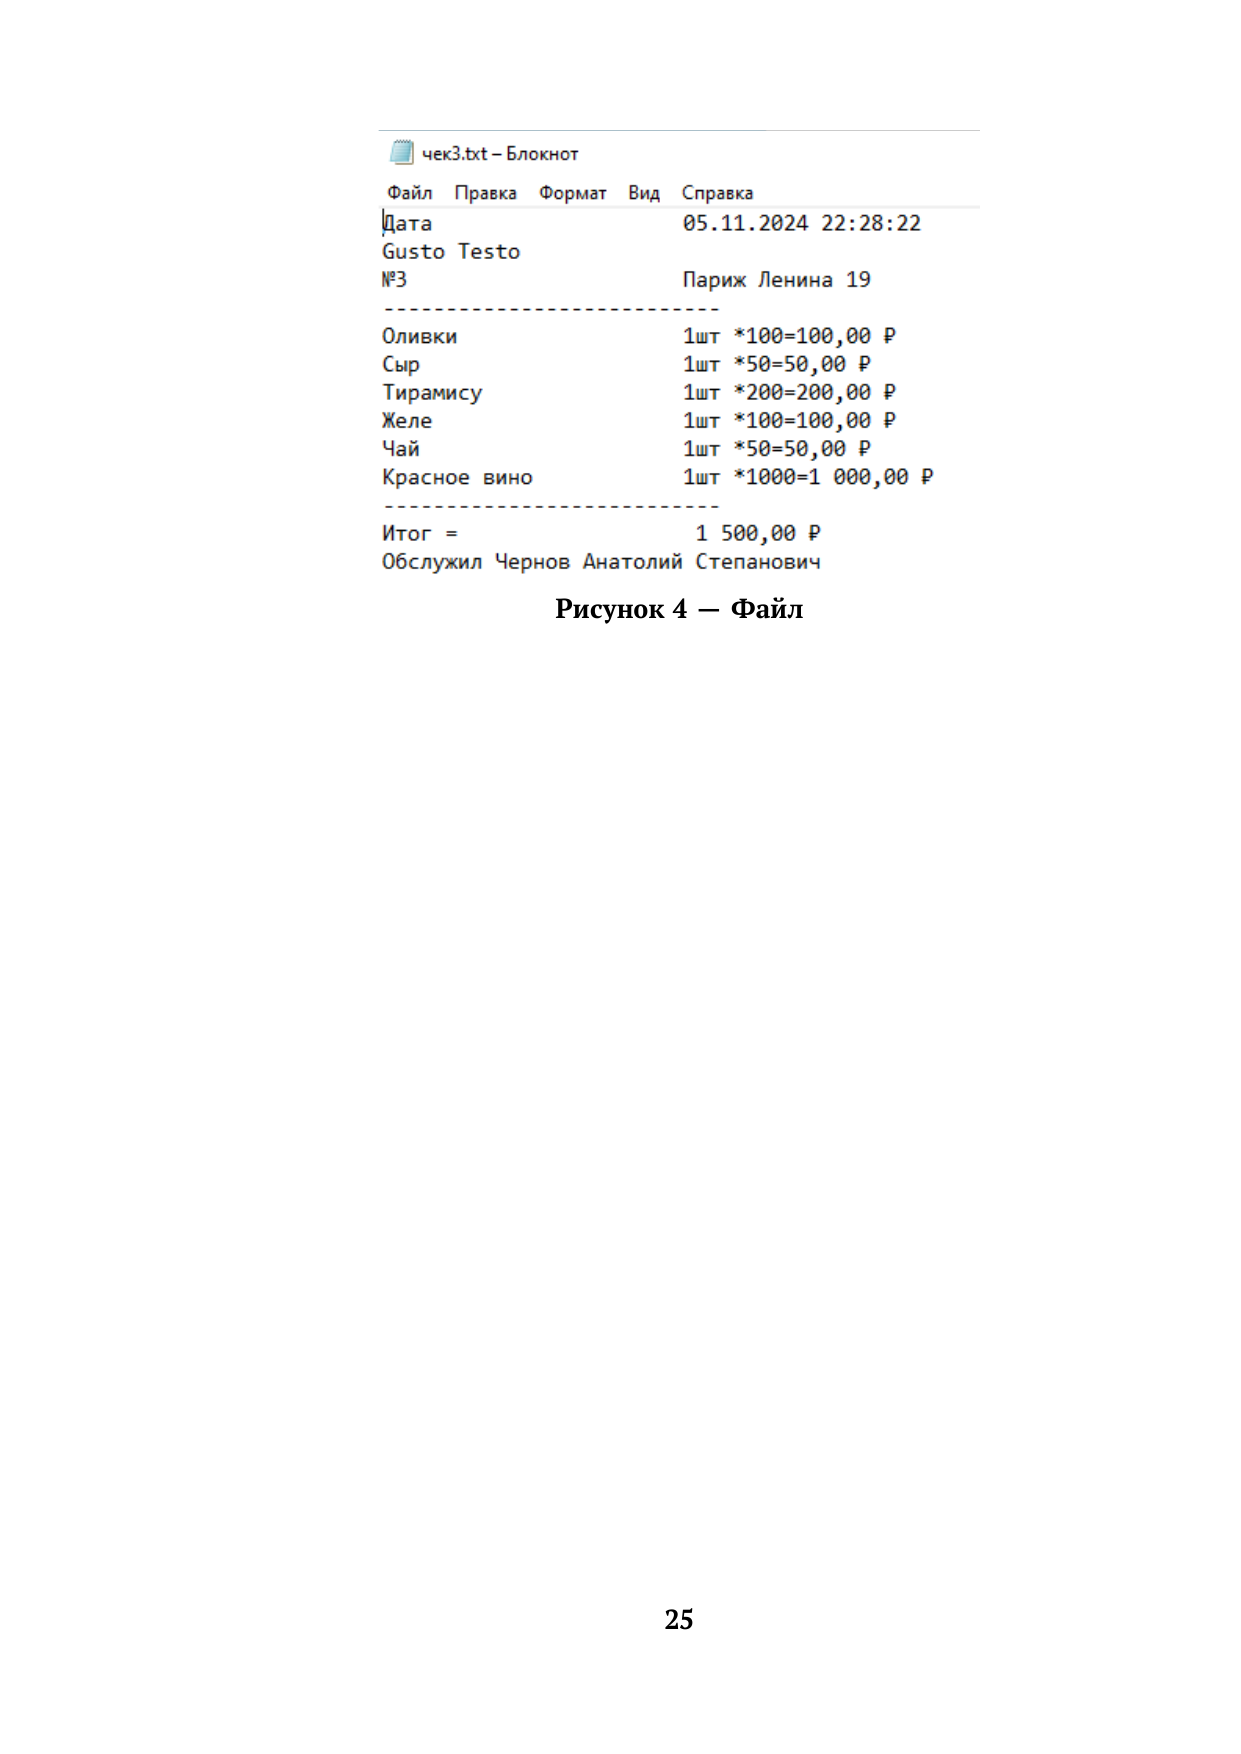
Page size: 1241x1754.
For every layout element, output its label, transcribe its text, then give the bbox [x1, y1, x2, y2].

text Рисунок 4 — Файл [378, 591, 980, 624]
picture [378, 130, 980, 591]
